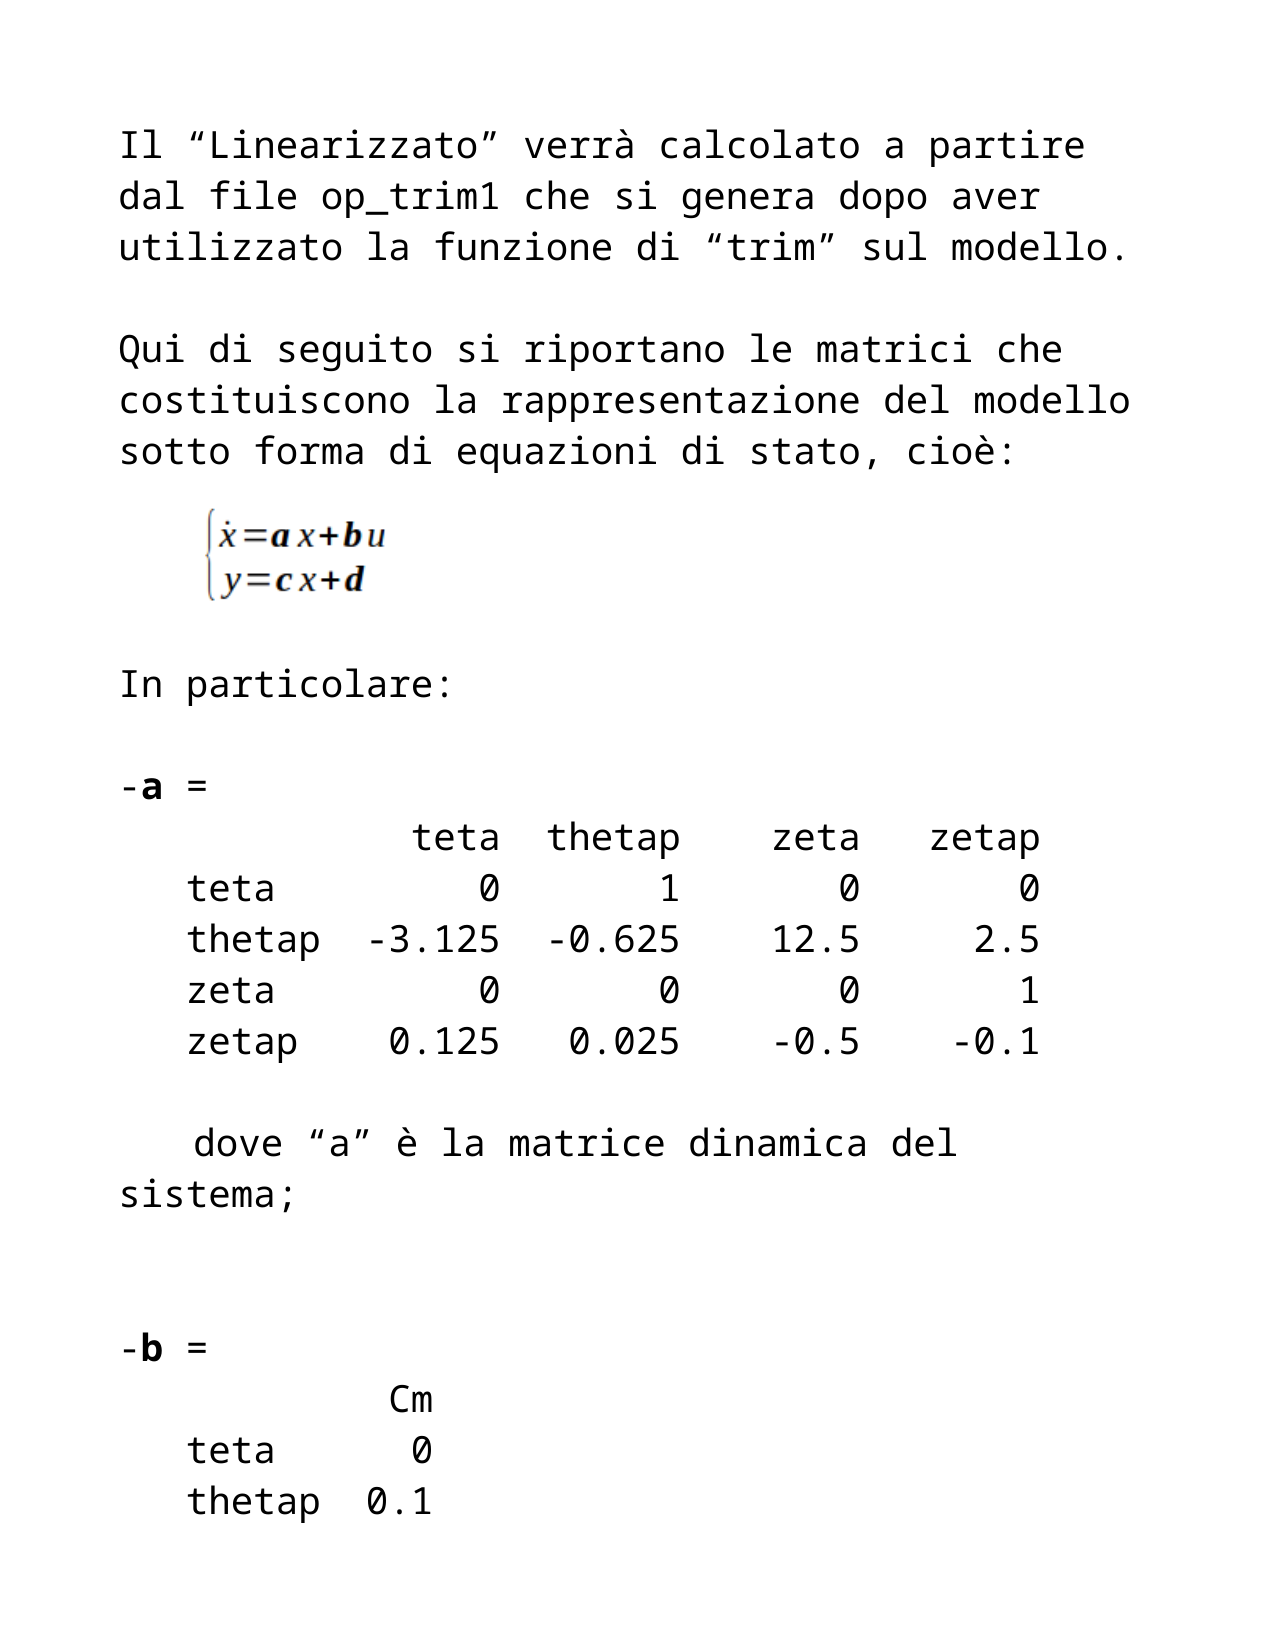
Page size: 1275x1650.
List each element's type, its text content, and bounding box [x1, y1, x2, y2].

text thetap -3.125 -0.625 12.5 2.5 [118, 912, 1157, 963]
text thetap 0.1 [118, 1474, 1157, 1525]
picture [193, 487, 386, 626]
text -a = [118, 759, 1157, 810]
text zetap 0.125 0.025 -0.5 -0.1 [118, 1014, 1157, 1066]
text zeta 0 0 0 1 [118, 963, 1157, 1014]
text In particolare: [118, 657, 1157, 708]
text Cm [118, 1372, 1157, 1423]
text teta 0 [118, 1423, 1157, 1474]
text teta thetap zeta zetap [118, 810, 1157, 861]
text Qui di seguito si riportano le matrici che costituiscono la rappresentazione del modello sotto forma di equazioni di stato, cioè: [118, 322, 1157, 475]
text -b = [118, 1321, 1157, 1372]
text dove “a” è la matrice dinamica del sistema; [118, 1117, 1157, 1219]
text Il “Linearizzato” verrà calcolato a partire dal file op_trim1 che si genera dopo aver utilizzato la funzione di “trim” sul modello. [118, 118, 1157, 271]
text teta 0 1 0 0 [118, 861, 1157, 912]
